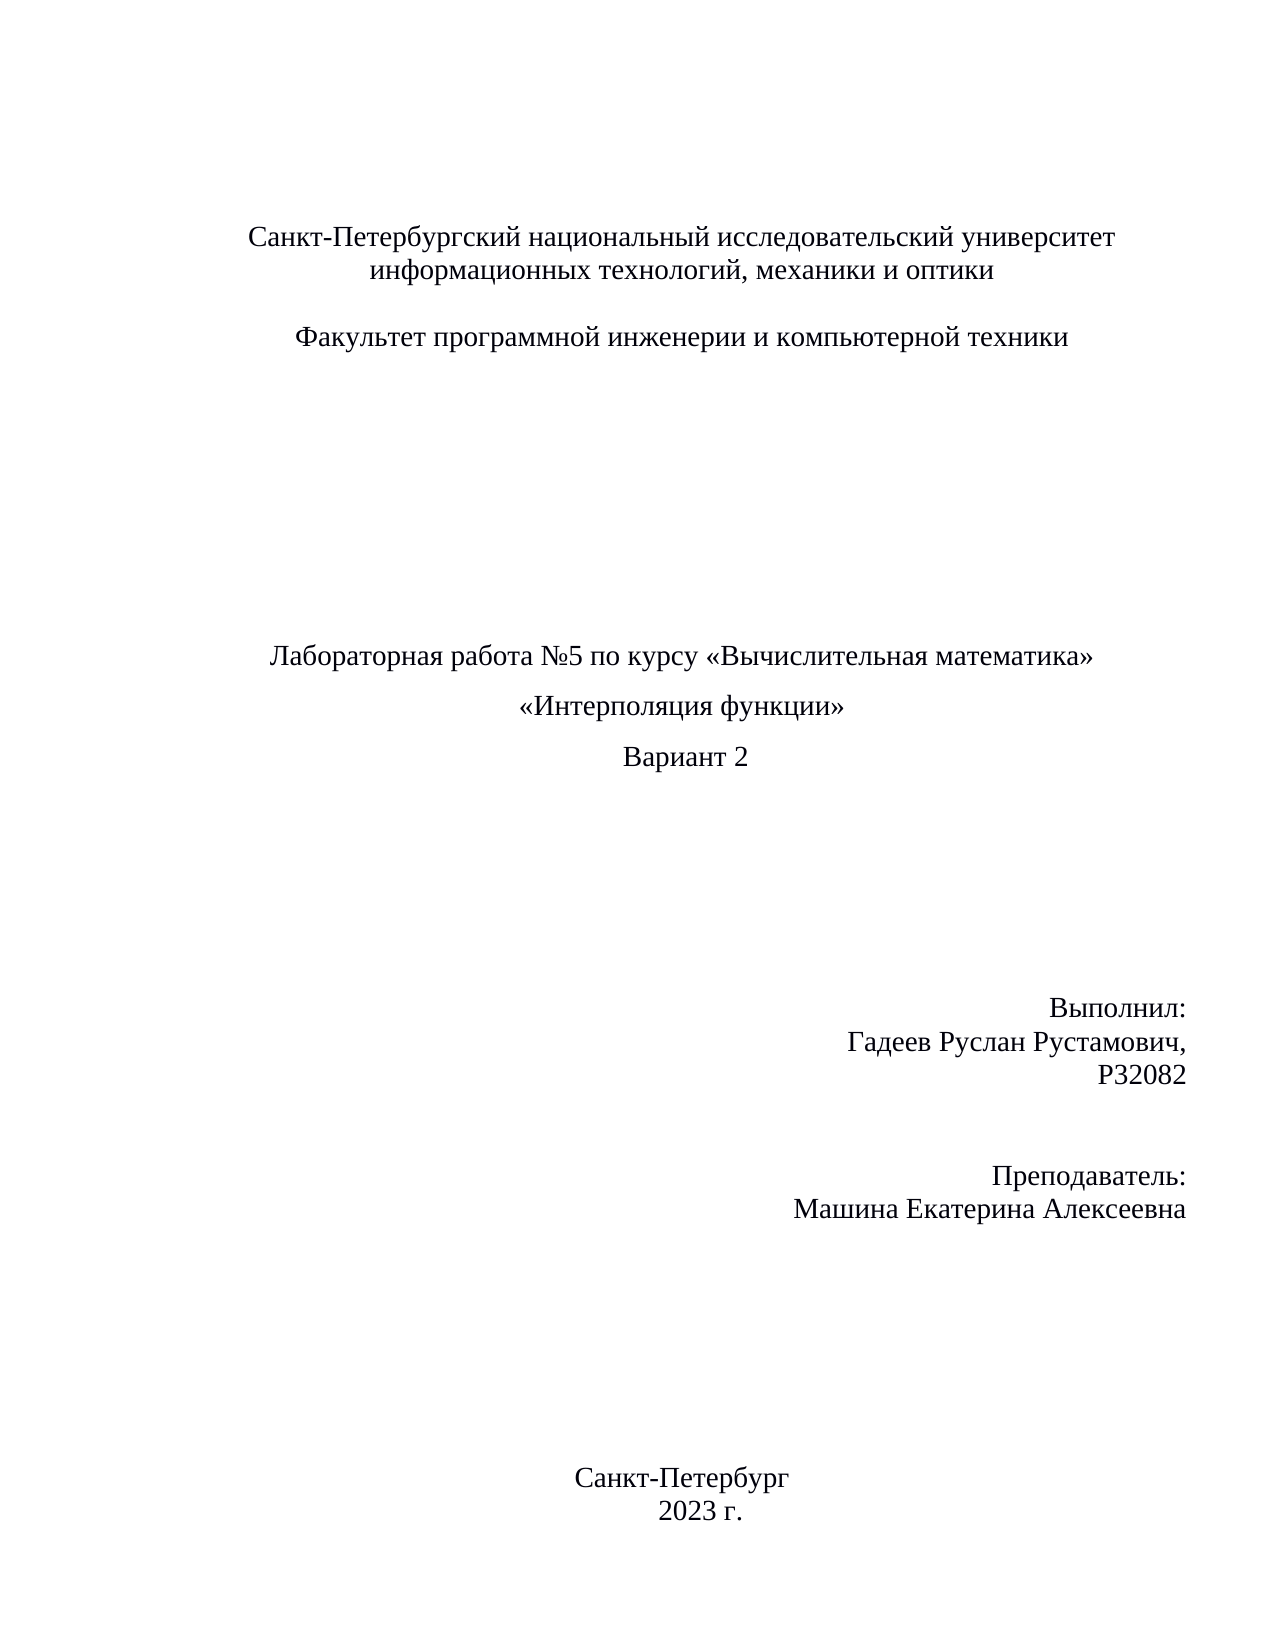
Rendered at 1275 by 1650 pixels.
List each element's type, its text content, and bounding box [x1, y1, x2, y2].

text Факультет программной инженерии и компьютерной техники [177, 319, 1186, 353]
text Вариант 2 [177, 739, 1186, 772]
text Машина Екатерина Алексеевна [177, 1191, 1186, 1225]
text Санкт-Петербург [177, 1460, 1186, 1493]
text Р32082 [177, 1057, 1186, 1091]
text 2023 г. [215, 1493, 1186, 1527]
text Лабораторная работа №5 по курсу «Вычислительная математика» [177, 638, 1186, 672]
text Гадеев Руслан Рустамович, [177, 1024, 1186, 1057]
text Преподаватель: [177, 1158, 1186, 1191]
text «Интерполяция функции» [177, 688, 1186, 722]
text Санкт-Петербургский национальный исследовательский университет [177, 219, 1186, 252]
text Выполнил: [177, 990, 1186, 1024]
text информационных технологий, механики и оптики [177, 252, 1186, 286]
